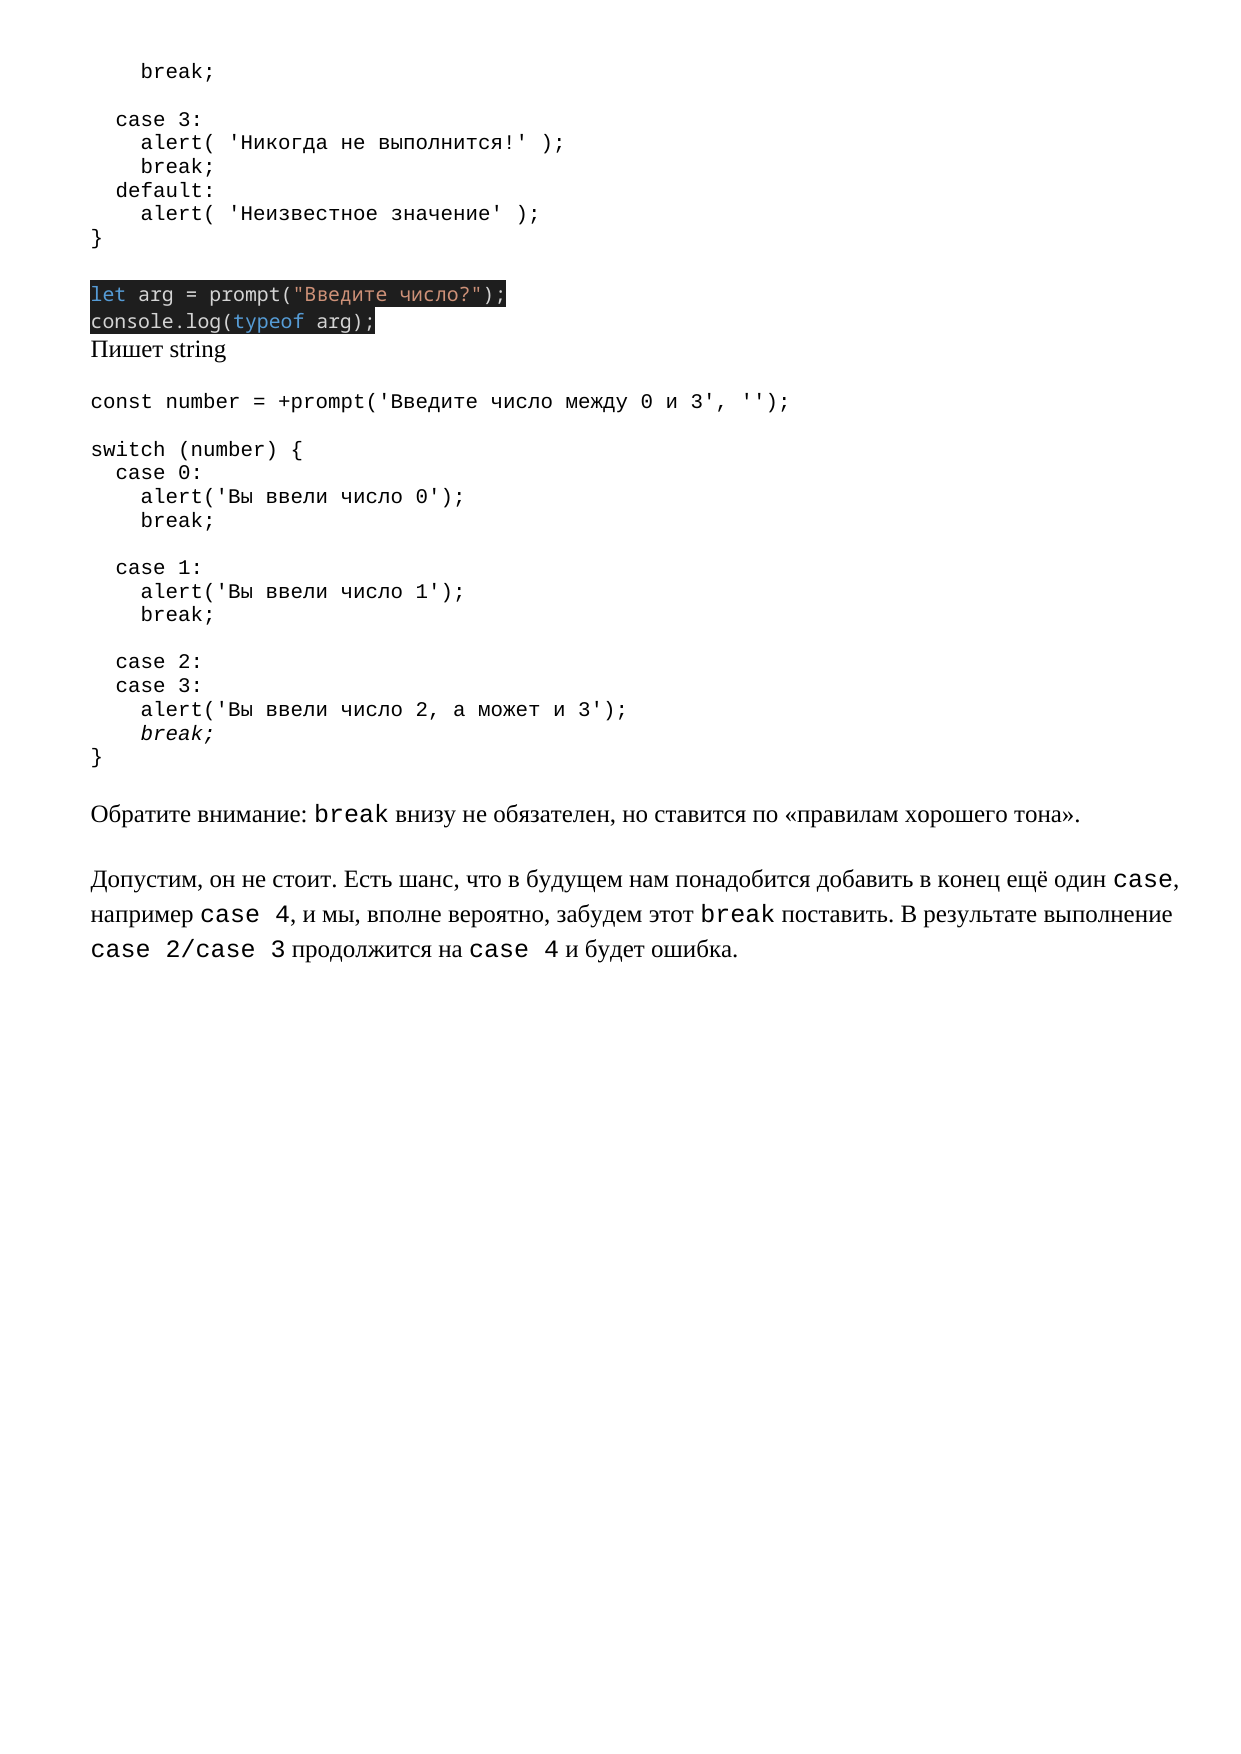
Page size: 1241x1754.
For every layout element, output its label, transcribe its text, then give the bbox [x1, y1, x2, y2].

text default: [90, 179, 1187, 203]
text case 2: [90, 652, 1187, 675]
text break; [90, 156, 1187, 179]
text alert( 'Неизвестное значение' ); [90, 203, 1187, 227]
text let arg = prompt("Введите число?"); [90, 280, 1187, 307]
text Обратите внимание: break внизу не обязателен, но ставится по «правилам хорошего тона». [90, 799, 1187, 830]
text case 1: [90, 557, 1187, 581]
text Пишет string [90, 334, 1187, 363]
text switch (number) { [90, 439, 1187, 462]
text case 3: [90, 109, 1187, 132]
text alert('Вы ввели число 2, а может и 3'); [90, 699, 1187, 722]
text break; [90, 510, 1187, 533]
text break; [90, 61, 1187, 85]
text } [90, 227, 1187, 251]
text } [90, 746, 1187, 770]
text alert( 'Никогда не выполнится!' ); [90, 132, 1187, 156]
text console.log(typeof arg); [90, 307, 1187, 334]
text alert('Вы ввели число 1'); [90, 581, 1187, 604]
text Допустим, он не стоит. Есть шанс, что в будущем нам понадобится добавить в конец ещё один case, например case 4, и мы, вполне вероятно, забудем этот break поставить. В результате выполнение case 2/case 3 продолжится на case 4 и будет ошибка. [90, 864, 1187, 965]
text break; [90, 722, 1187, 746]
text case 0: [90, 462, 1187, 486]
text const number = +prompt('Введите число между 0 и 3', ''); [90, 391, 1187, 415]
text break; [90, 604, 1187, 628]
text alert('Вы ввели число 0'); [90, 486, 1187, 510]
text case 3: [90, 675, 1187, 699]
